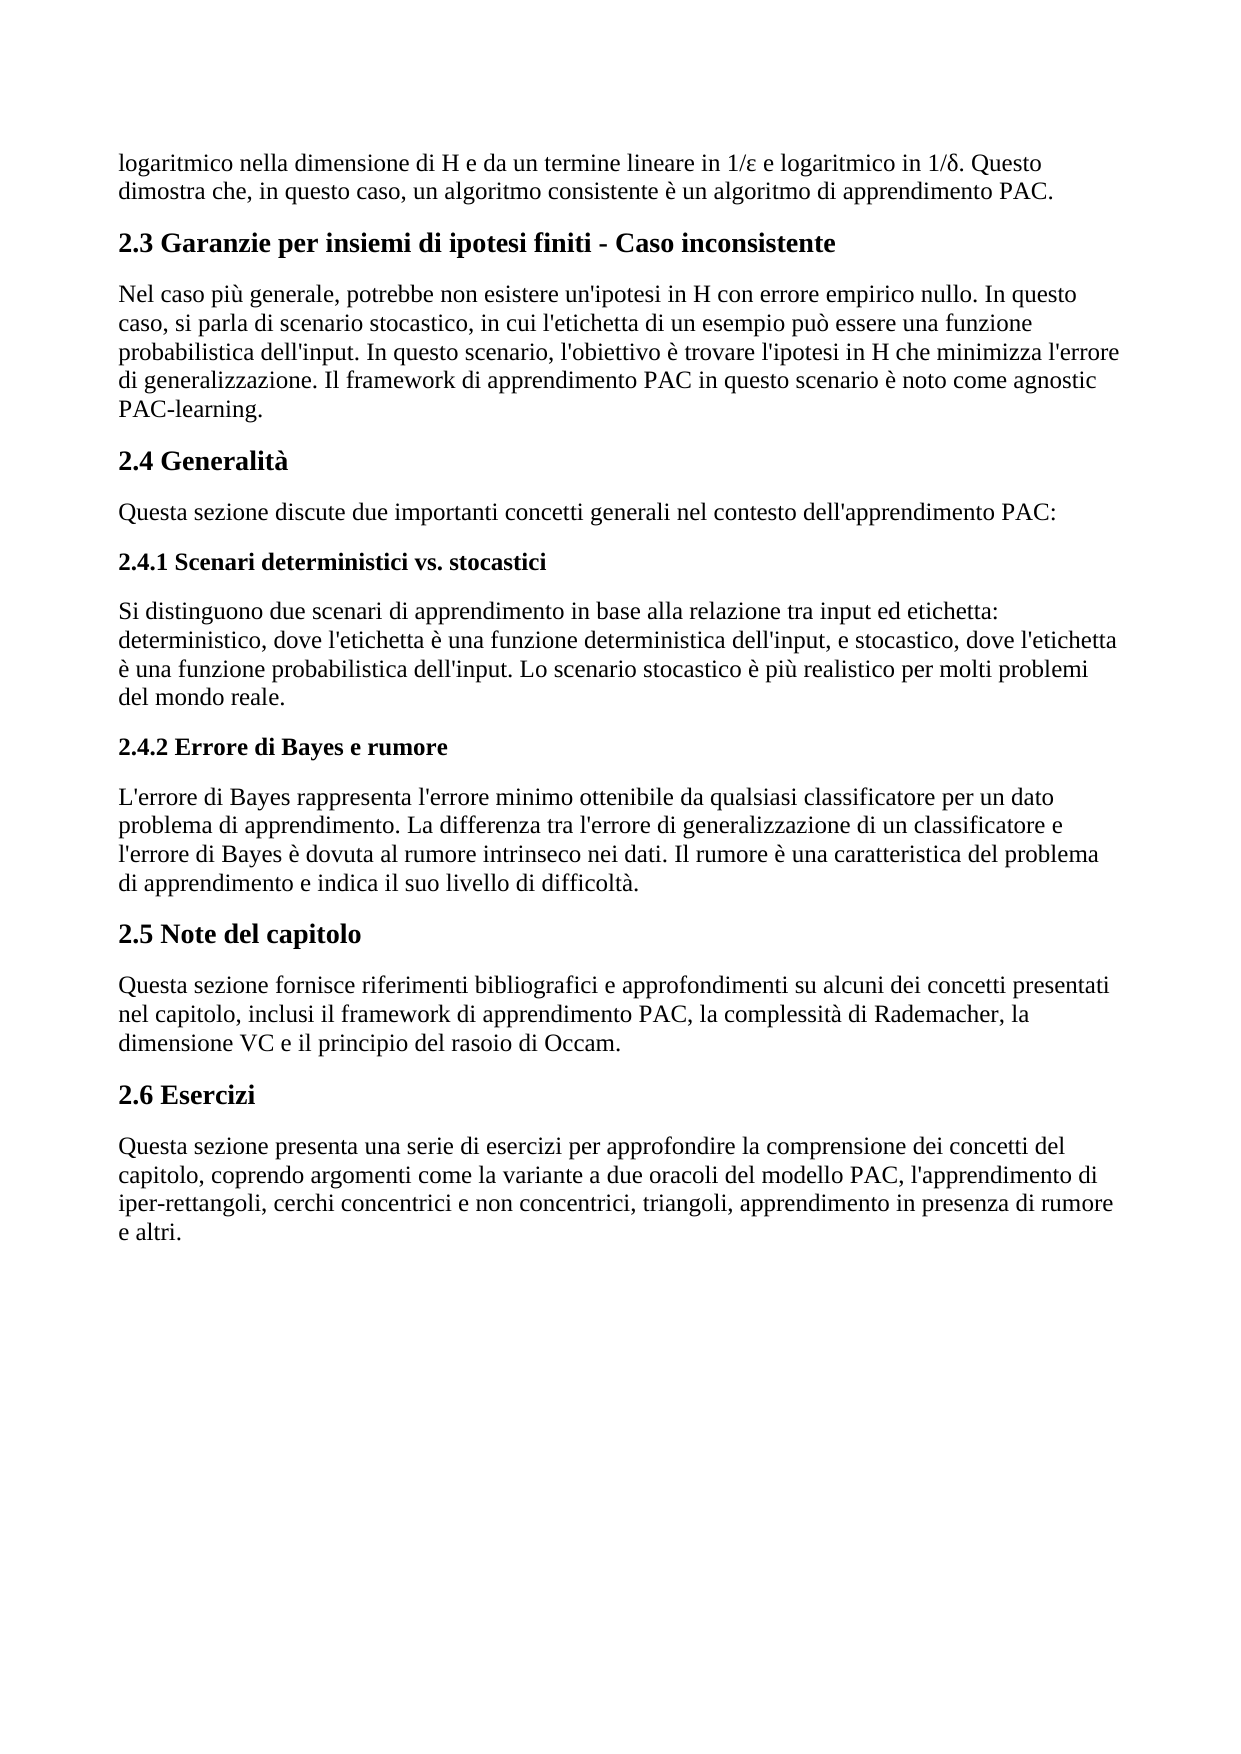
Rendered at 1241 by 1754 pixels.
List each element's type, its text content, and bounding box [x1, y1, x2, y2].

subtitle 2.3 Garanzie per insiemi di ipotesi finiti - Caso inconsistente [118, 226, 1122, 258]
text Questa sezione presenta una serie di esercizi per approfondire la comprensione dei concetti del capitolo, coprendo argomenti come la variante a due oracoli del modello PAC, l'apprendimento di iper-rettangoli, cerchi concentrici e non concentrici, triangoli, apprendimento in presenza di rumore e altri. [118, 1131, 1122, 1246]
subtitle 2.6 Esercizi [118, 1078, 1122, 1110]
subtitle 2.4.2 Errore di Bayes e rumore [118, 732, 1122, 761]
text Questa sezione fornisce riferimenti bibliografici e approfondimenti su alcuni dei concetti presentati nel capitolo, inclusi il framework di apprendimento PAC, la complessità di Rademacher, la dimensione VC e il principio del rasoio di Occam. [118, 971, 1122, 1057]
text Si distinguono due scenari di apprendimento in base alla relazione tra input ed etichetta: deterministico, dove l'etichetta è una funzione deterministica dell'input, e stocastico, dove l'etichetta è una funzione probabilistica dell'input. Lo scenario stocastico è più realistico per molti problemi del mondo reale. [118, 596, 1122, 711]
text L'errore di Bayes rappresenta l'errore minimo ottenibile da qualsiasi classificatore per un dato problema di apprendimento. La differenza tra l'errore di generalizzazione di un classificatore e l'errore di Bayes è dovuta al rumore intrinseco nei dati. Il rumore è una caratteristica del problema di apprendimento e indica il suo livello di difficoltà. [118, 782, 1122, 897]
text Nel caso più generale, potrebbe non esistere un'ipotesi in H con errore empirico nullo. In questo caso, si parla di scenario stocastico, in cui l'etichetta di un esempio può essere una funzione probabilistica dell'input. In questo scenario, l'obiettivo è trovare l'ipotesi in H che minimizza l'errore di generalizzazione. Il framework di apprendimento PAC in questo scenario è noto come agnostic PAC-learning. [118, 279, 1122, 423]
text logaritmico nella dimensione di H e da un termine lineare in 1/ε e logaritmico in 1/δ. Questo dimostra che, in questo caso, un algoritmo consistente è un algoritmo di apprendimento PAC. [118, 148, 1122, 205]
subtitle 2.4.1 Scenari deterministici vs. stocastici [118, 547, 1122, 575]
subtitle 2.5 Note del capitolo [118, 917, 1122, 950]
text Questa sezione discute due importanti concetti generali nel contesto dell'apprendimento PAC: [118, 497, 1122, 526]
subtitle 2.4 Generalità [118, 444, 1122, 476]
